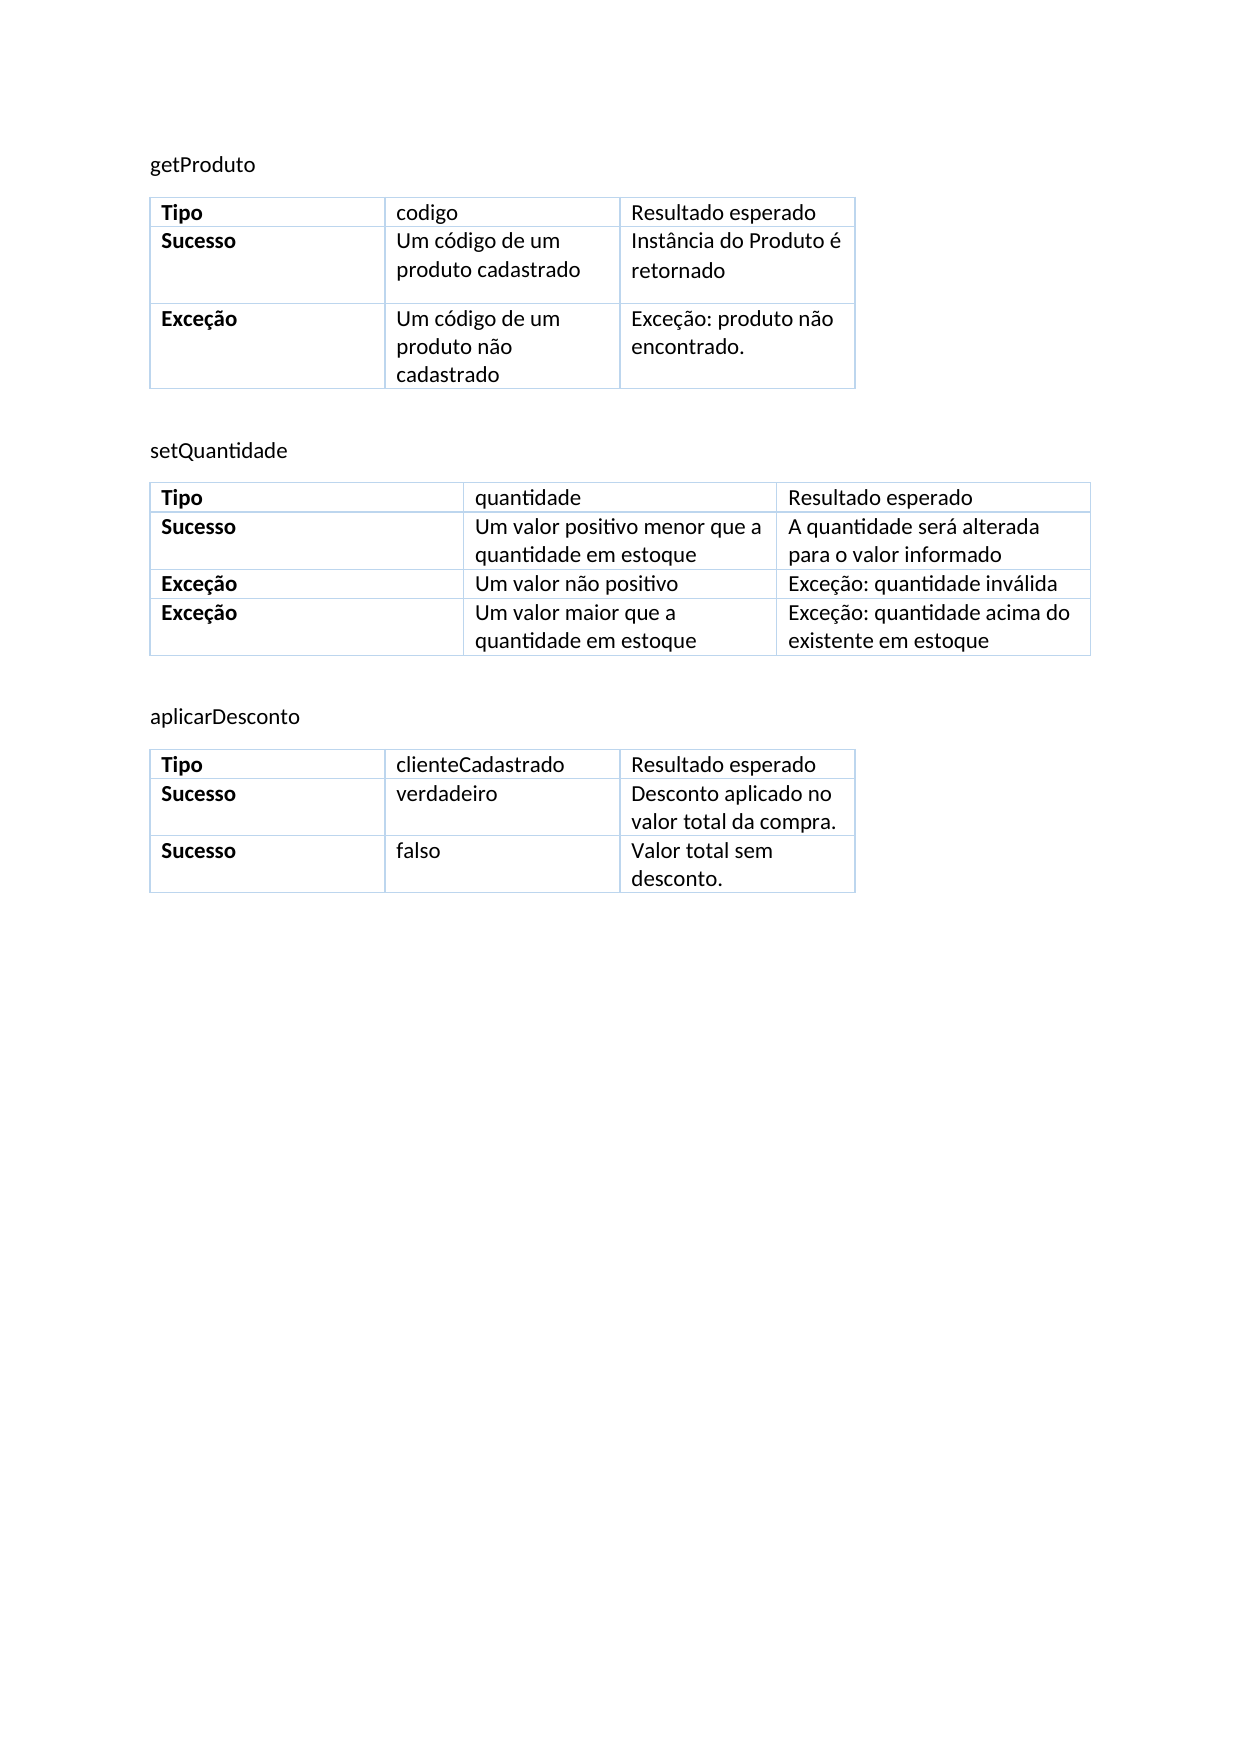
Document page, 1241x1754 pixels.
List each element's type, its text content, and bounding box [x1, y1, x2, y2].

table_header quantidade [464, 483, 776, 511]
table_cell Desconto aplicado no valor total da compra. [621, 779, 854, 835]
table_cell Exceção [151, 304, 384, 388]
table_cell Um código de um produto não cadastrado [386, 304, 619, 388]
table_cell Sucesso [151, 227, 384, 303]
table_cell Sucesso [151, 836, 384, 892]
table_header Tipo [151, 198, 384, 226]
table_cell A quantidade será alterada para o valor informado [777, 513, 1090, 568]
table_cell Exceção [151, 570, 463, 597]
table_cell Instância do Produto é retornado [621, 227, 854, 303]
table_cell Sucesso [151, 513, 463, 568]
table_cell Exceção: quantidade inválida [777, 570, 1090, 597]
table_cell Um valor não positivo [464, 570, 776, 597]
table_header clienteCadastrado [386, 750, 619, 778]
table_cell Sucesso [151, 779, 384, 835]
table_header Tipo [151, 483, 463, 511]
table_cell Um código de um produto cadastrado [386, 227, 619, 303]
text setQuantidade [150, 436, 1090, 464]
table_cell Exceção: quantidade acima do existente em estoque [777, 599, 1090, 654]
table_header codigo [386, 198, 619, 226]
table_header Resultado esperado [777, 483, 1090, 511]
table_cell Exceção: produto não encontrado. [621, 304, 854, 388]
table_cell falso [386, 836, 619, 892]
text getProduto [150, 150, 1090, 178]
table_cell Um valor maior que a quantidade em estoque [464, 599, 776, 654]
table_cell Valor total sem desconto. [621, 836, 854, 892]
table_cell verdadeiro [386, 779, 619, 835]
table_cell Um valor positivo menor que a quantidade em estoque [464, 513, 776, 568]
table_cell Exceção [151, 599, 463, 654]
text aplicarDesconto [150, 702, 1090, 730]
table_header Resultado esperado [621, 750, 854, 778]
table_header Tipo [151, 750, 384, 778]
table_header Resultado esperado [621, 198, 854, 226]
